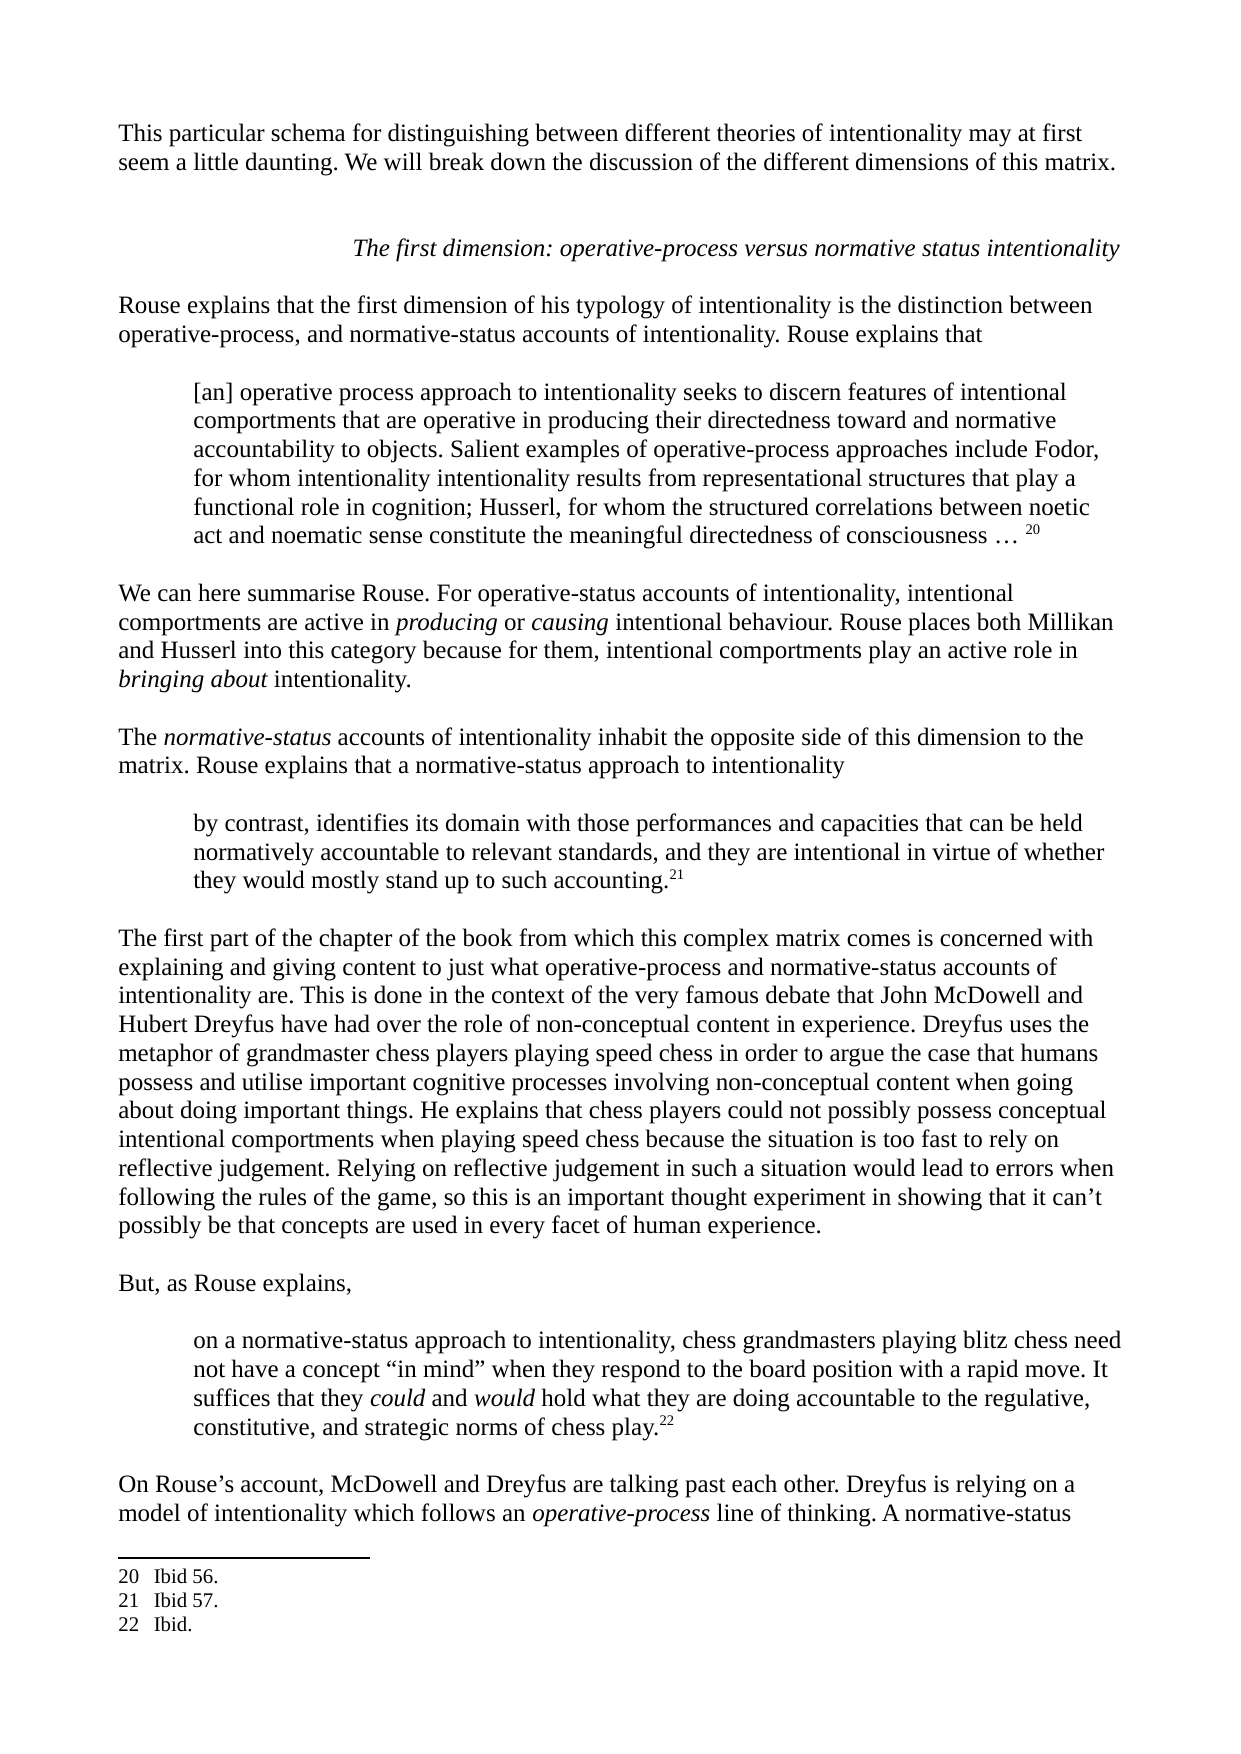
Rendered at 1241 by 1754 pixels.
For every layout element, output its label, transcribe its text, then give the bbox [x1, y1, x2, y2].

text Rouse explains that the first dimension of his typology of intentionality is the distinction between operative-process, and normative-status accounts of intentionality. Rouse explains that [118, 291, 1122, 348]
text The first dimension: operative-process versus normative status intentionality [118, 233, 1122, 262]
text by contrast, identifies its domain with those performances and capacities that can be held normatively accountable to relevant standards, and they are intentional in virtue of whether they would mostly stand up to such accounting. [193, 808, 1122, 894]
text The normative-status accounts of intentionality inhabit the opposite side of this dimension to the matrix. Rouse explains that a normative-status approach to intentionality [118, 722, 1122, 779]
text The first part of the chapter of the book from which this complex matrix comes is concerned with explaining and giving content to just what operative-process and normative-status accounts of intentionality are. This is done in the context of the very famous debate that John McDowell and Hubert Dreyfus have had over the role of non-conceptual content in experience. Dreyfus uses the metaphor of grandmaster chess players playing speed chess in order to argue the case that humans possess and utilise important cognitive processes involving non-conceptual content when going about doing important things. He explains that chess players could not possibly possess conceptual intentional comportments when playing speed chess because the situation is too fast to rely on reflective judgement. Relying on reflective judgement in such a situation would lead to errors when following the rules of the game, so this is an important thought experiment in showing that it can’t possibly be that concepts are used in every facet of human experience. [118, 923, 1122, 1239]
text Ibid. [118, 1612, 1122, 1636]
text But, as Rouse explains, [118, 1268, 1122, 1297]
text On Rouse’s account, McDowell and Dreyfus are talking past each other. Dreyfus is relying on a model of intentionality which follows an operative-process line of thinking. A normative-status [118, 1469, 1122, 1527]
text We can here summarise Rouse. For operative-status accounts of intentionality, intentional comportments are active in producing or causing intentional behaviour. Rouse places both Millikan and Husserl into this category because for them, intentional comportments play an active role in bringing about intentionality. [118, 578, 1122, 693]
text Ibid 57. [118, 1588, 1122, 1612]
text on a normative-status approach to intentionality, chess grandmasters playing blitz chess need not have a concept “in mind” when they respond to the board position with a rapid move. It suffices that they could and would hold what they are doing accountable to the regulative, constitutive, and strategic norms of chess play. [193, 1326, 1122, 1441]
text Ibid 56. [118, 1564, 1122, 1588]
text [an] operative process approach to intentionality seeks to discern features of intentional comportments that are operative in producing their directedness toward and normative accountability to objects. Salient examples of operative-process approaches include Fodor, for whom intentionality intentionality results from representational structures that play a functional role in cognition; Husserl, for whom the structured correlations between noetic act and noematic sense constitute the meaningful directedness of consciousness … [193, 377, 1122, 549]
text This particular schema for distinguishing between different theories of intentionality may at first seem a little daunting. We will break down the discussion of the different dimensions of this matrix. [118, 118, 1122, 176]
